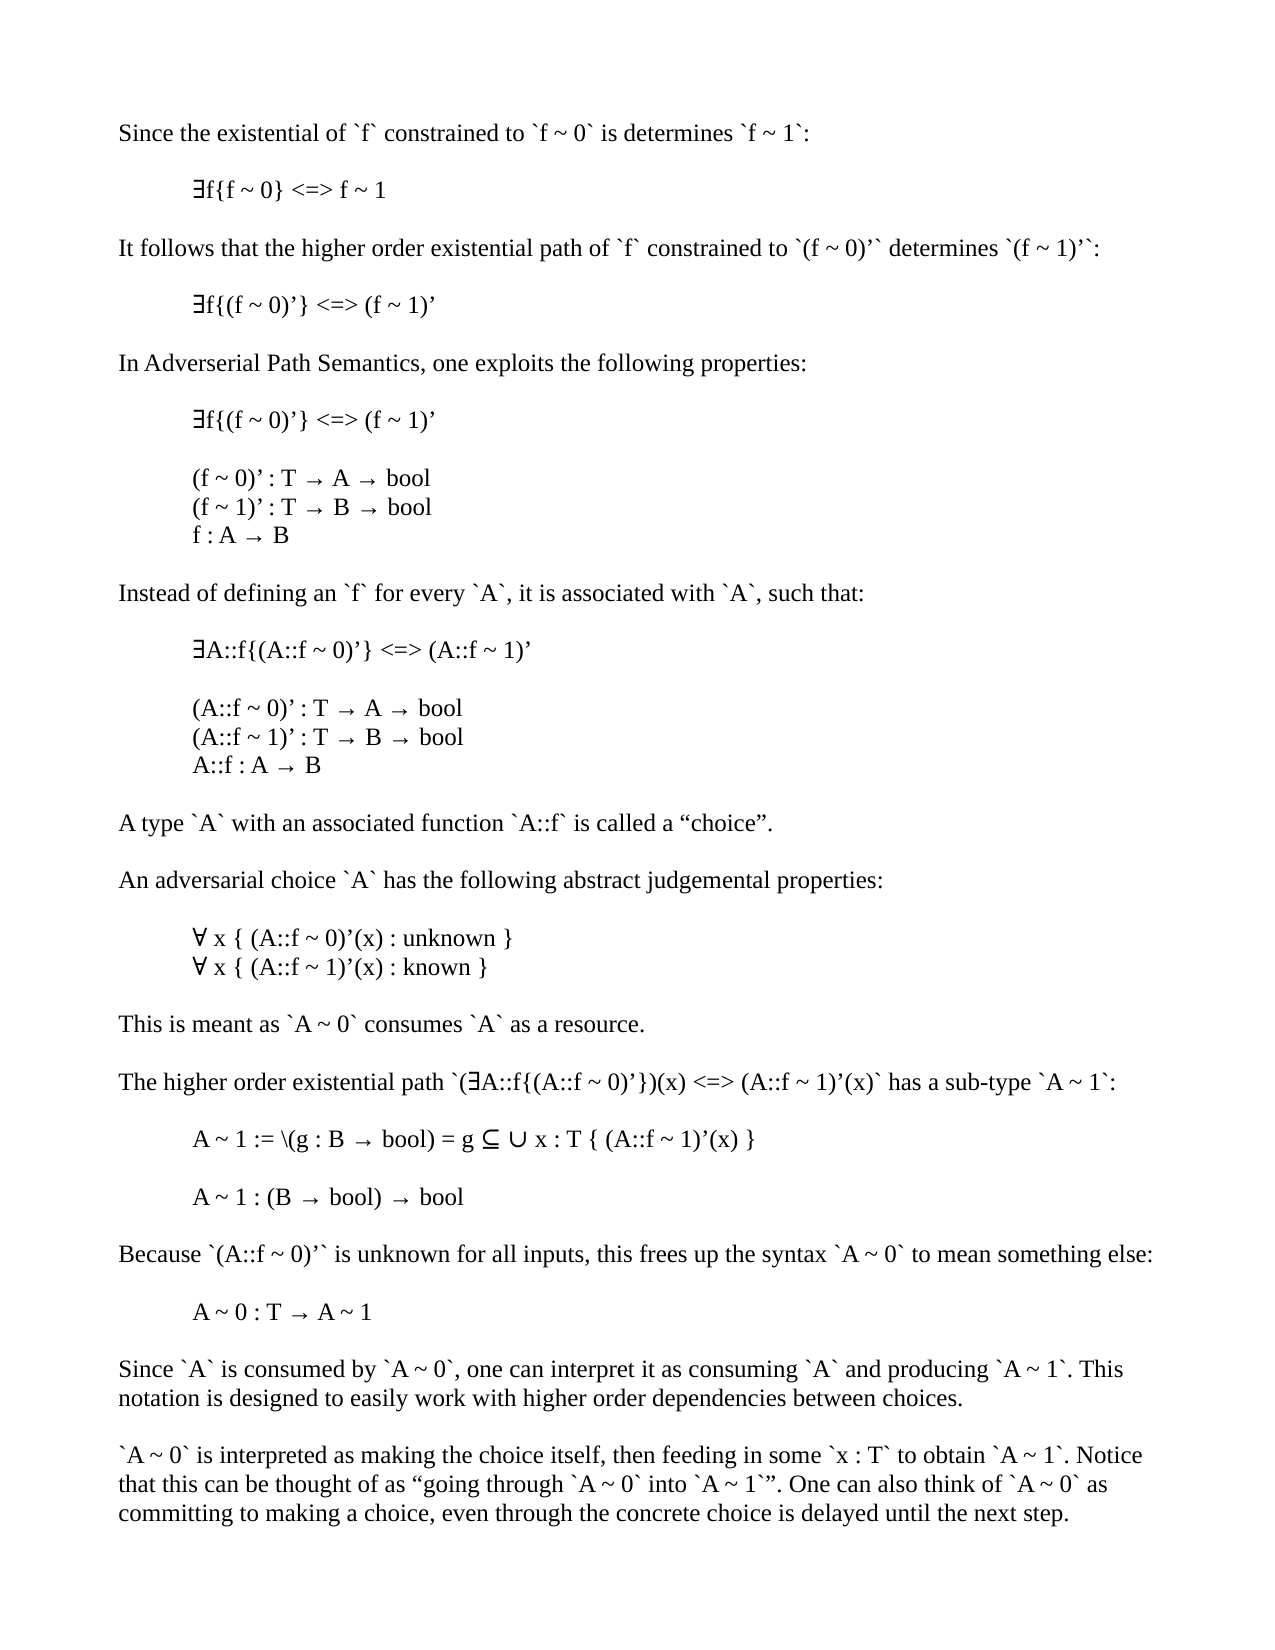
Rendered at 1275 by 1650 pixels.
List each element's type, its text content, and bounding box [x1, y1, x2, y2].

text Instead of defining an `f` for every `A`, it is associated with `A`, such that: [118, 578, 1157, 607]
text Since the existential of `f` constrained to `f ~ 0` is determines `f ~ 1`: [118, 118, 1157, 147]
text In Adverserial Path Semantics, one exploits the following properties: [118, 348, 1157, 377]
text ∃f{f ~ 0} <=> f ~ 1 [118, 176, 1157, 204]
text This is meant as `A ~ 0` consumes `A` as a resource. [118, 1009, 1157, 1038]
text An adversarial choice `A` has the following abstract judgemental properties: [118, 866, 1157, 894]
text ∃f{(f ~ 0)’} <=> (f ~ 1)’ [118, 291, 1157, 319]
text (A::f ~ 1)’ : T → B → bool [118, 722, 1157, 751]
text The higher order existential path `(∃A::f{(A::f ~ 0)’})(x) <=> (A::f ~ 1)’(x)` has a sub-type `A ~ 1`: [118, 1067, 1157, 1096]
text (f ~ 1)’ : T → B → bool [118, 492, 1157, 521]
text (f ~ 0)’ : T → A → bool [118, 463, 1157, 492]
text (A::f ~ 0)’ : T → A → bool [118, 693, 1157, 722]
text It follows that the higher order existential path of `f` constrained to `(f ~ 0)’` determines `(f ~ 1)’`: [118, 233, 1157, 262]
text Because `(A::f ~ 0)’` is unknown for all inputs, this frees up the syntax `A ~ 0` to mean something else: [118, 1239, 1157, 1268]
text A ~ 1 := \(g : B → bool) = g ⊆ ∪ x : T { (A::f ~ 1)’(x) } [118, 1124, 1157, 1153]
text ∃f{(f ~ 0)’} <=> (f ~ 1)’ [118, 406, 1157, 434]
text A::f : A → B [118, 751, 1157, 779]
text ∀ x { (A::f ~ 0)’(x) : unknown } [118, 923, 1157, 952]
text A ~ 1 : (B → bool) → bool [118, 1182, 1157, 1211]
text A type `A` with an associated function `A::f` is called a “choice”. [118, 808, 1157, 837]
text A ~ 0 : T → A ~ 1 [118, 1297, 1157, 1326]
text ∃A::f{(A::f ~ 0)’} <=> (A::f ~ 1)’ [118, 636, 1157, 664]
text Since `A` is consumed by `A ~ 0`, one can interpret it as consuming `A` and producing `A ~ 1`. This notation is designed to easily work with higher order dependencies between choices. [118, 1354, 1157, 1412]
text ∀ x { (A::f ~ 1)’(x) : known } [118, 952, 1157, 981]
text f : A → B [118, 521, 1157, 549]
text `A ~ 0` is interpreted as making the choice itself, then feeding in some `x : T` to obtain `A ~ 1`. Notice that this can be thought of as “going through `A ~ 0` into `A ~ 1`”. One can also think of `A ~ 0` as committing to making a choice, even through the concrete choice is delayed until the next step. [118, 1441, 1157, 1527]
